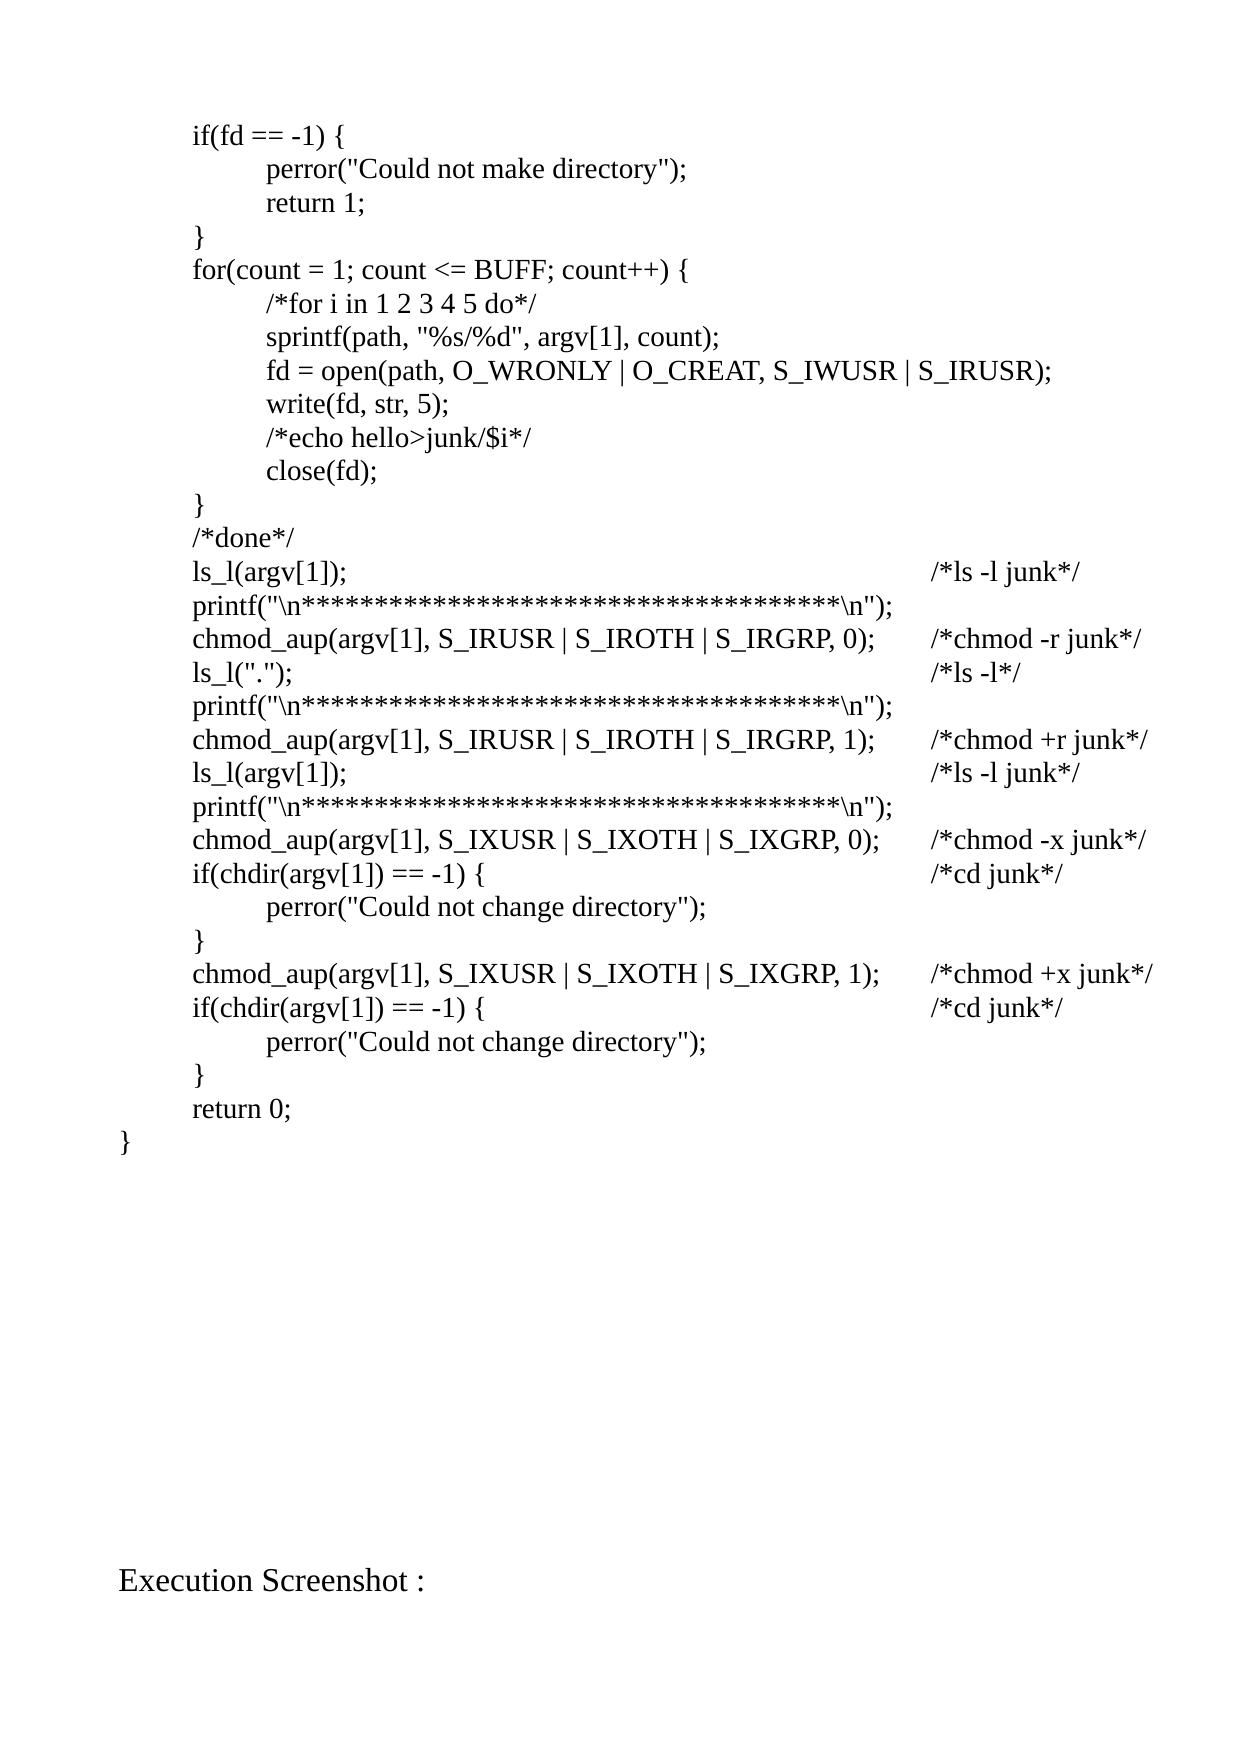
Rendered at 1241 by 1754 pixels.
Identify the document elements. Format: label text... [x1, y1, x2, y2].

text } [118, 923, 1234, 957]
text ls_l(argv[1]); /*ls -l junk*/ [118, 554, 1234, 588]
text } [118, 219, 1234, 252]
text /*echo hello>junk/$i*/ [118, 420, 1234, 453]
text } [118, 1057, 1234, 1091]
text ls_l("."); /*ls -l*/ [118, 655, 1234, 688]
text printf("\n*************************************\n"); [118, 588, 1234, 621]
text perror("Could not change directory"); [118, 889, 1234, 923]
text perror("Could not make directory"); [118, 152, 1234, 185]
text if(fd == -1) { [118, 118, 1234, 152]
text write(fd, str, 5); [118, 386, 1234, 420]
text /*for i in 1 2 3 4 5 do*/ [118, 286, 1234, 319]
text chmod_aup(argv[1], S_IXUSR | S_IXOTH | S_IXGRP, 1); /*chmod +x junk*/ [118, 957, 1234, 990]
text /*done*/ [118, 521, 1234, 554]
text return 1; [118, 185, 1234, 219]
text return 0; [118, 1091, 1234, 1124]
text fd = open(path, O_WRONLY | O_CREAT, S_IWUSR | S_IRUSR); [118, 353, 1234, 386]
text if(chdir(argv[1]) == -1) { /*cd junk*/ [118, 856, 1234, 889]
text if(chdir(argv[1]) == -1) { /*cd junk*/ [118, 990, 1234, 1024]
text printf("\n*************************************\n"); [118, 789, 1234, 822]
text ls_l(argv[1]); /*ls -l junk*/ [118, 755, 1234, 789]
text chmod_aup(argv[1], S_IXUSR | S_IXOTH | S_IXGRP, 0); /*chmod -x junk*/ [118, 822, 1234, 856]
text for(count = 1; count <= BUFF; count++) { [118, 252, 1234, 286]
text Execution Screenshot : [118, 1560, 1234, 1599]
text perror("Could not change directory"); [118, 1024, 1234, 1057]
text chmod_aup(argv[1], S_IRUSR | S_IROTH | S_IRGRP, 1); /*chmod +r junk*/ [118, 722, 1234, 755]
text chmod_aup(argv[1], S_IRUSR | S_IROTH | S_IRGRP, 0); /*chmod -r junk*/ [118, 621, 1234, 655]
text } [118, 1124, 1234, 1158]
text } [118, 487, 1234, 521]
text close(fd); [118, 453, 1234, 487]
text sprintf(path, "%s/%d", argv[1], count); [118, 319, 1234, 353]
text printf("\n*************************************\n"); [118, 688, 1234, 722]
